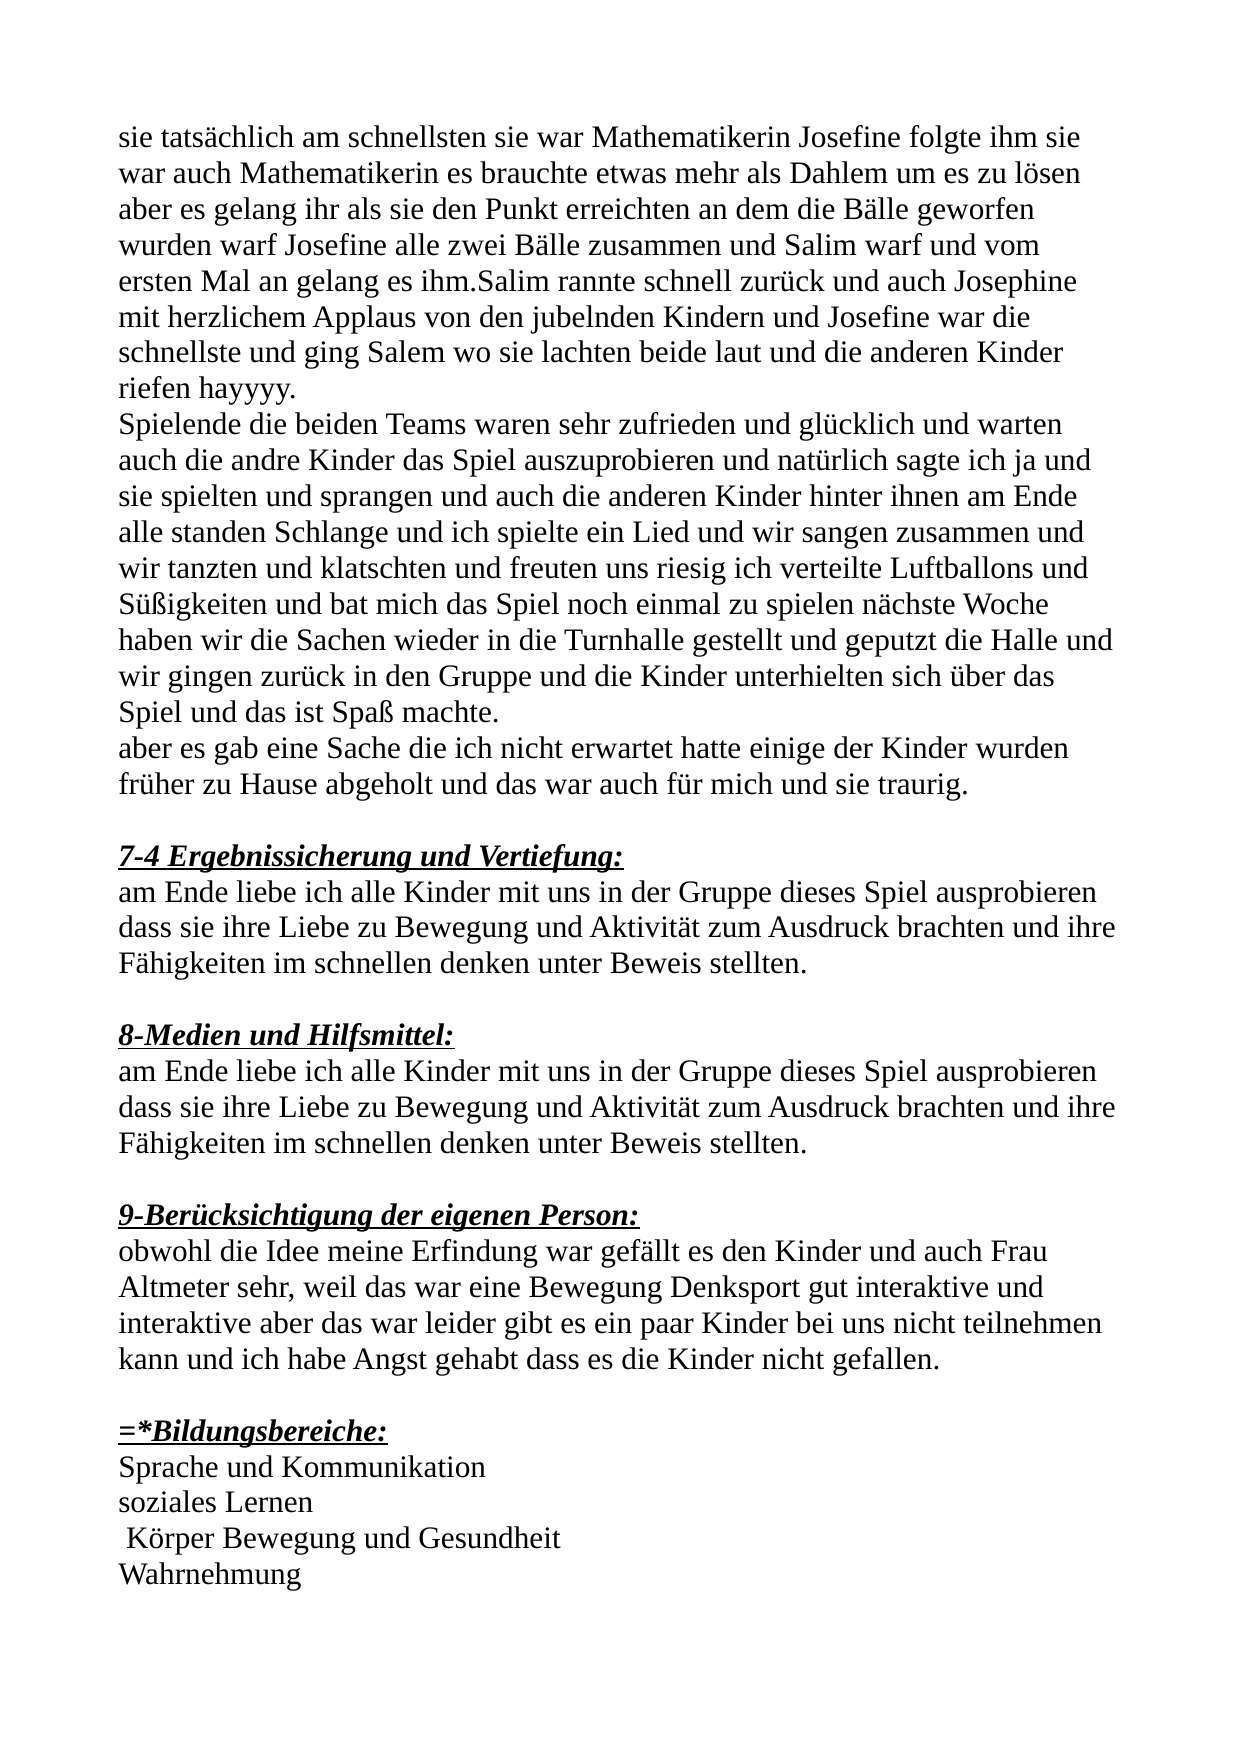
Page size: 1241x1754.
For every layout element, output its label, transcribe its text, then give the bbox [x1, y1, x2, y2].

text Sprache und Kommunikation [118, 1448, 1122, 1484]
text aber es gab eine Sache die ich nicht erwartet hatte einige der Kinder wurden früher zu Hause abgeholt und das war auch für mich und sie traurig. [118, 729, 1122, 801]
text 8-Medien und Hilfsmittel: [118, 1017, 1122, 1052]
text am Ende liebe ich alle Kinder mit uns in der Gruppe dieses Spiel ausprobieren dass sie ihre Liebe zu Bewegung und Aktivität zum Ausdruck brachten und ihre Fähigkeiten im schnellen denken unter Beweis stellten. [118, 873, 1122, 981]
text am Ende liebe ich alle Kinder mit uns in der Gruppe dieses Spiel ausprobieren dass sie ihre Liebe zu Bewegung und Aktivität zum Ausdruck brachten und ihre Fähigkeiten im schnellen denken unter Beweis stellten. [118, 1052, 1122, 1160]
text 7-4 Ergebnissicherung und Vertiefung: [118, 837, 1122, 873]
text obwohl die Idee meine Erfindung war gefällt es den Kinder und auch Frau Altmeter sehr, weil das war eine Bewegung Denksport gut interaktive und interaktive aber das war leider gibt es ein paar Kinder bei uns nicht teilnehmen kann und ich habe Angst gehabt dass es die Kinder nicht gefallen. [118, 1232, 1122, 1376]
text Körper Bewegung und Gesundheit [118, 1520, 1122, 1556]
text Spielende die beiden Teams waren sehr zufrieden und glücklich und warten auch die andre Kinder das Spiel auszuprobieren und natürlich sagte ich ja und sie spielten und sprangen und auch die anderen Kinder hinter ihnen am Ende alle standen Schlange und ich spielte ein Lied und wir sangen zusammen und wir tanzten und klatschten und freuten uns riesig ich verteilte Luftballons und Süßigkeiten und bat mich das Spiel noch einmal zu spielen nächste Woche haben wir die Sachen wieder in die Turnhalle gestellt und geputzt die Halle und wir gingen zurück in den Gruppe und die Kinder unterhielten sich über das Spiel und das ist Spaß machte. [118, 406, 1122, 729]
text 9-Berücksichtigung der eigenen Person: [118, 1196, 1122, 1232]
text =*Bildungsbereiche: [118, 1412, 1122, 1448]
text sie tatsächlich am schnellsten sie war Mathematikerin Josefine folgte ihm sie war auch Mathematikerin es brauchte etwas mehr als Dahlem um es zu lösen aber es gelang ihr als sie den Punkt erreichten an dem die Bälle geworfen wurden warf Josefine alle zwei Bälle zusammen und Salim warf und vom ersten Mal an gelang es ihm.Salim rannte schnell zurück und auch Josephine mit herzlichem Applaus von den jubelnden Kindern und Josefine war die schnellste und ging Salem wo sie lachten beide laut und die anderen Kinder riefen hayyyy. [118, 118, 1122, 406]
text Wahrnehmung [118, 1556, 1122, 1592]
text soziales Lernen [118, 1484, 1122, 1520]
